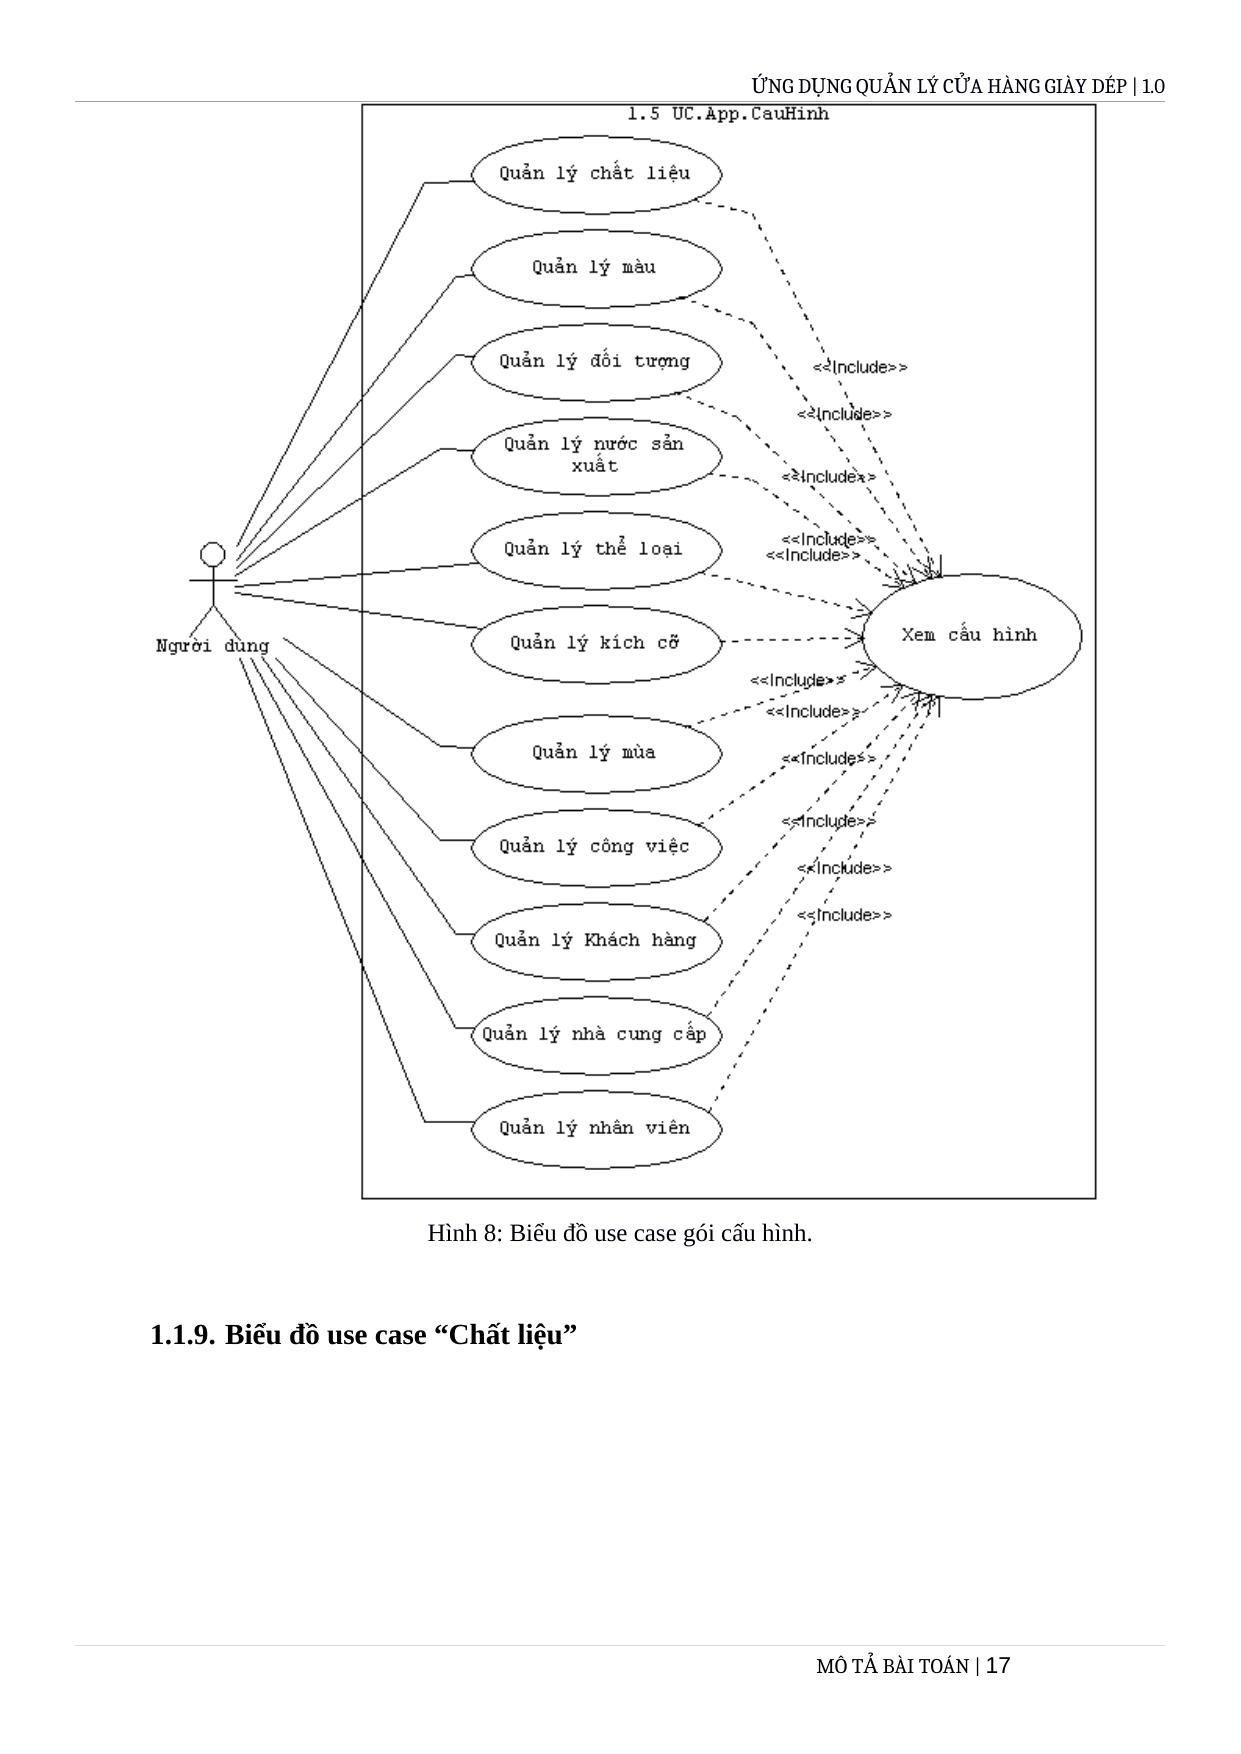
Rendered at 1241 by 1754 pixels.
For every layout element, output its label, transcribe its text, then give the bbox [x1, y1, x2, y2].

text Hình 8: Biểu đồ use case gói cấu hình. [75, 1218, 1165, 1247]
subtitle Biểu đồ use case “Chất liệu” [150, 1317, 1165, 1351]
picture [138, 102, 1103, 1206]
